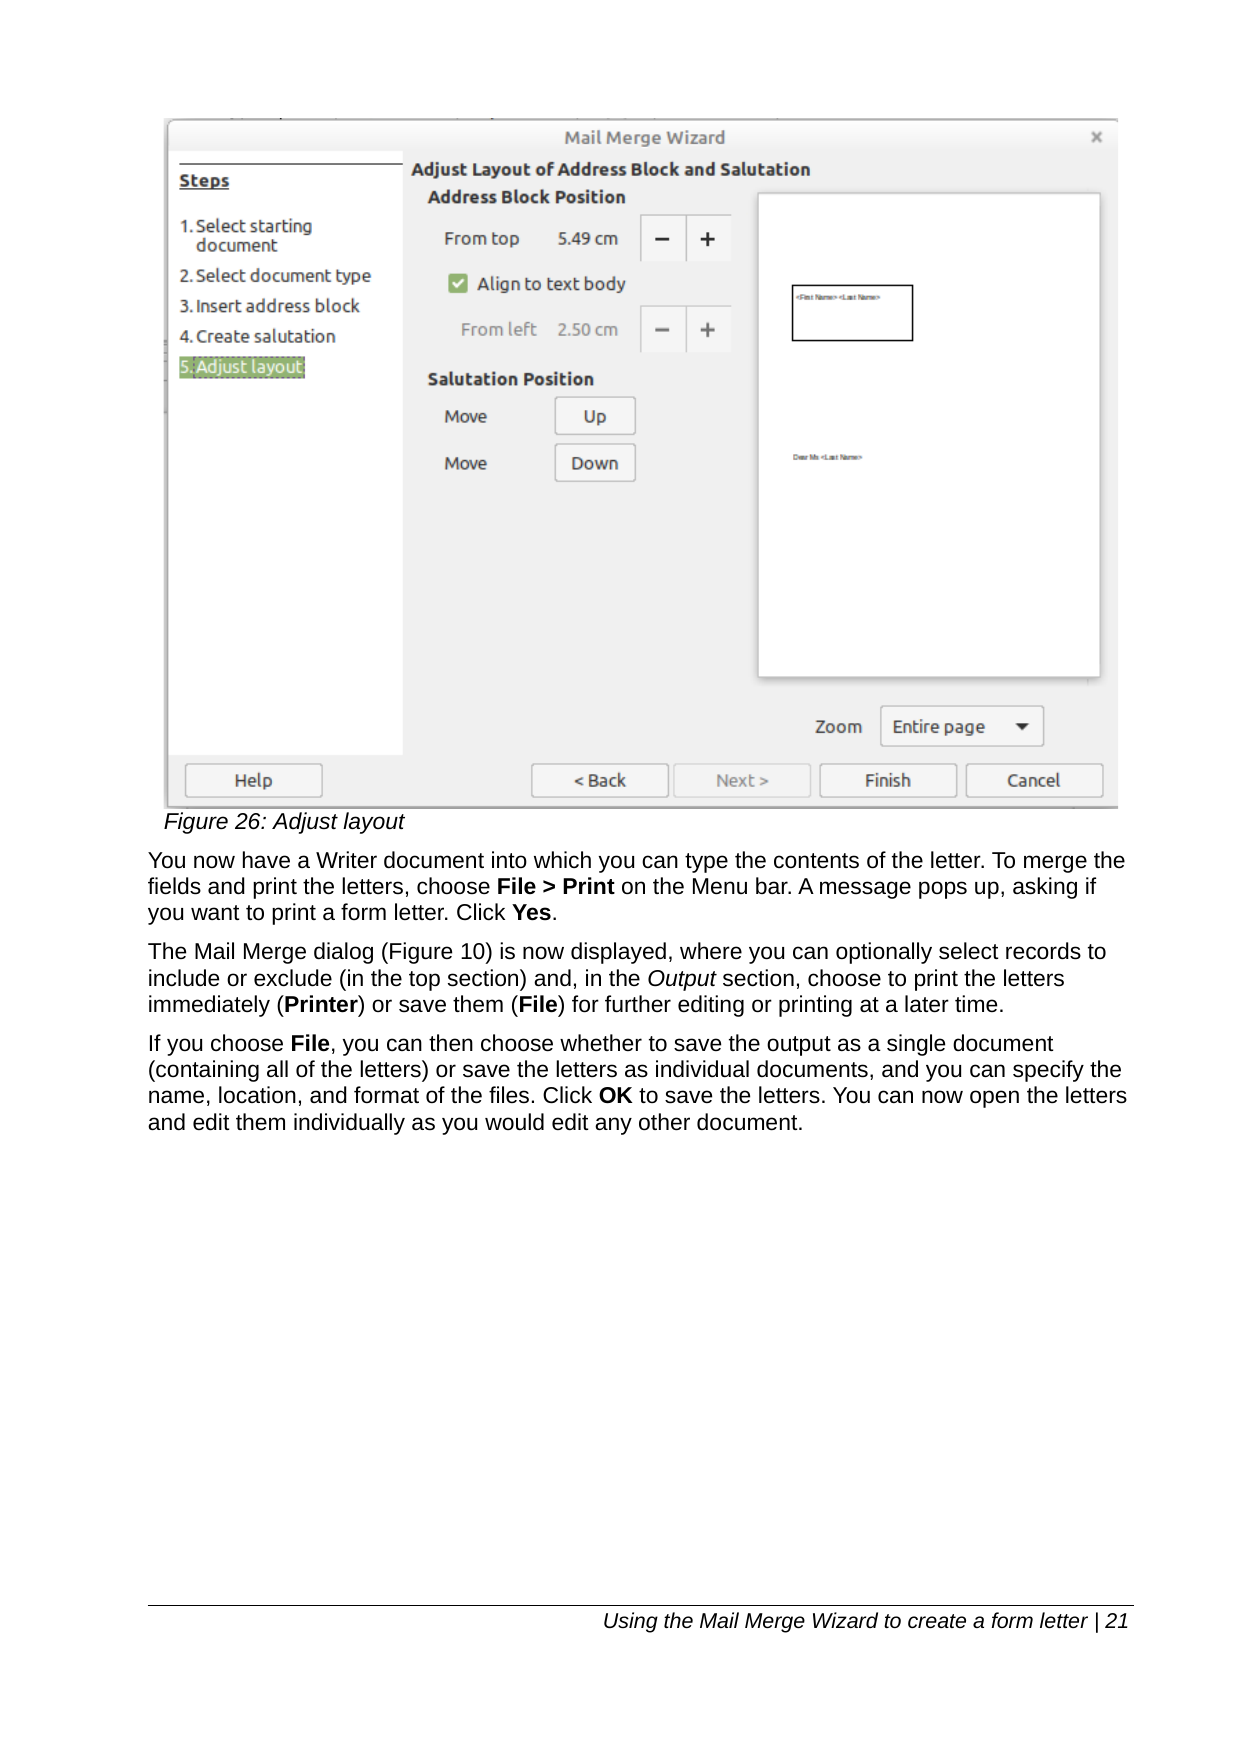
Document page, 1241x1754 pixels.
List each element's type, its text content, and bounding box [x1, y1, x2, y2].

text Figure 26: Adjust layout [163, 809, 1118, 835]
text The Mail Merge dialog (Figure 10) is now displayed, where you can optionally select records to include or exclude (in the top section) and, in the Output section, choose to print the letters immediately (Printer) or save them (File) for further editing or printing at a later time. [148, 938, 1134, 1017]
text If you choose File, you can then choose whether to save the output as a single document (containing all of the letters) or save the letters as individual documents, and you can specify the name, location, and format of the files. Click OK to save the letters. You can now open the letters and edit them individually as you would edit any other document. [148, 1030, 1134, 1135]
text You now have a Writer document into which you can type the contents of the letter. To merge the fields and print the letters, choose File > Print on the Menu bar. A message pops up, asking if you want to print a form letter. Click Yes. [148, 847, 1134, 926]
picture [163, 118, 1119, 809]
